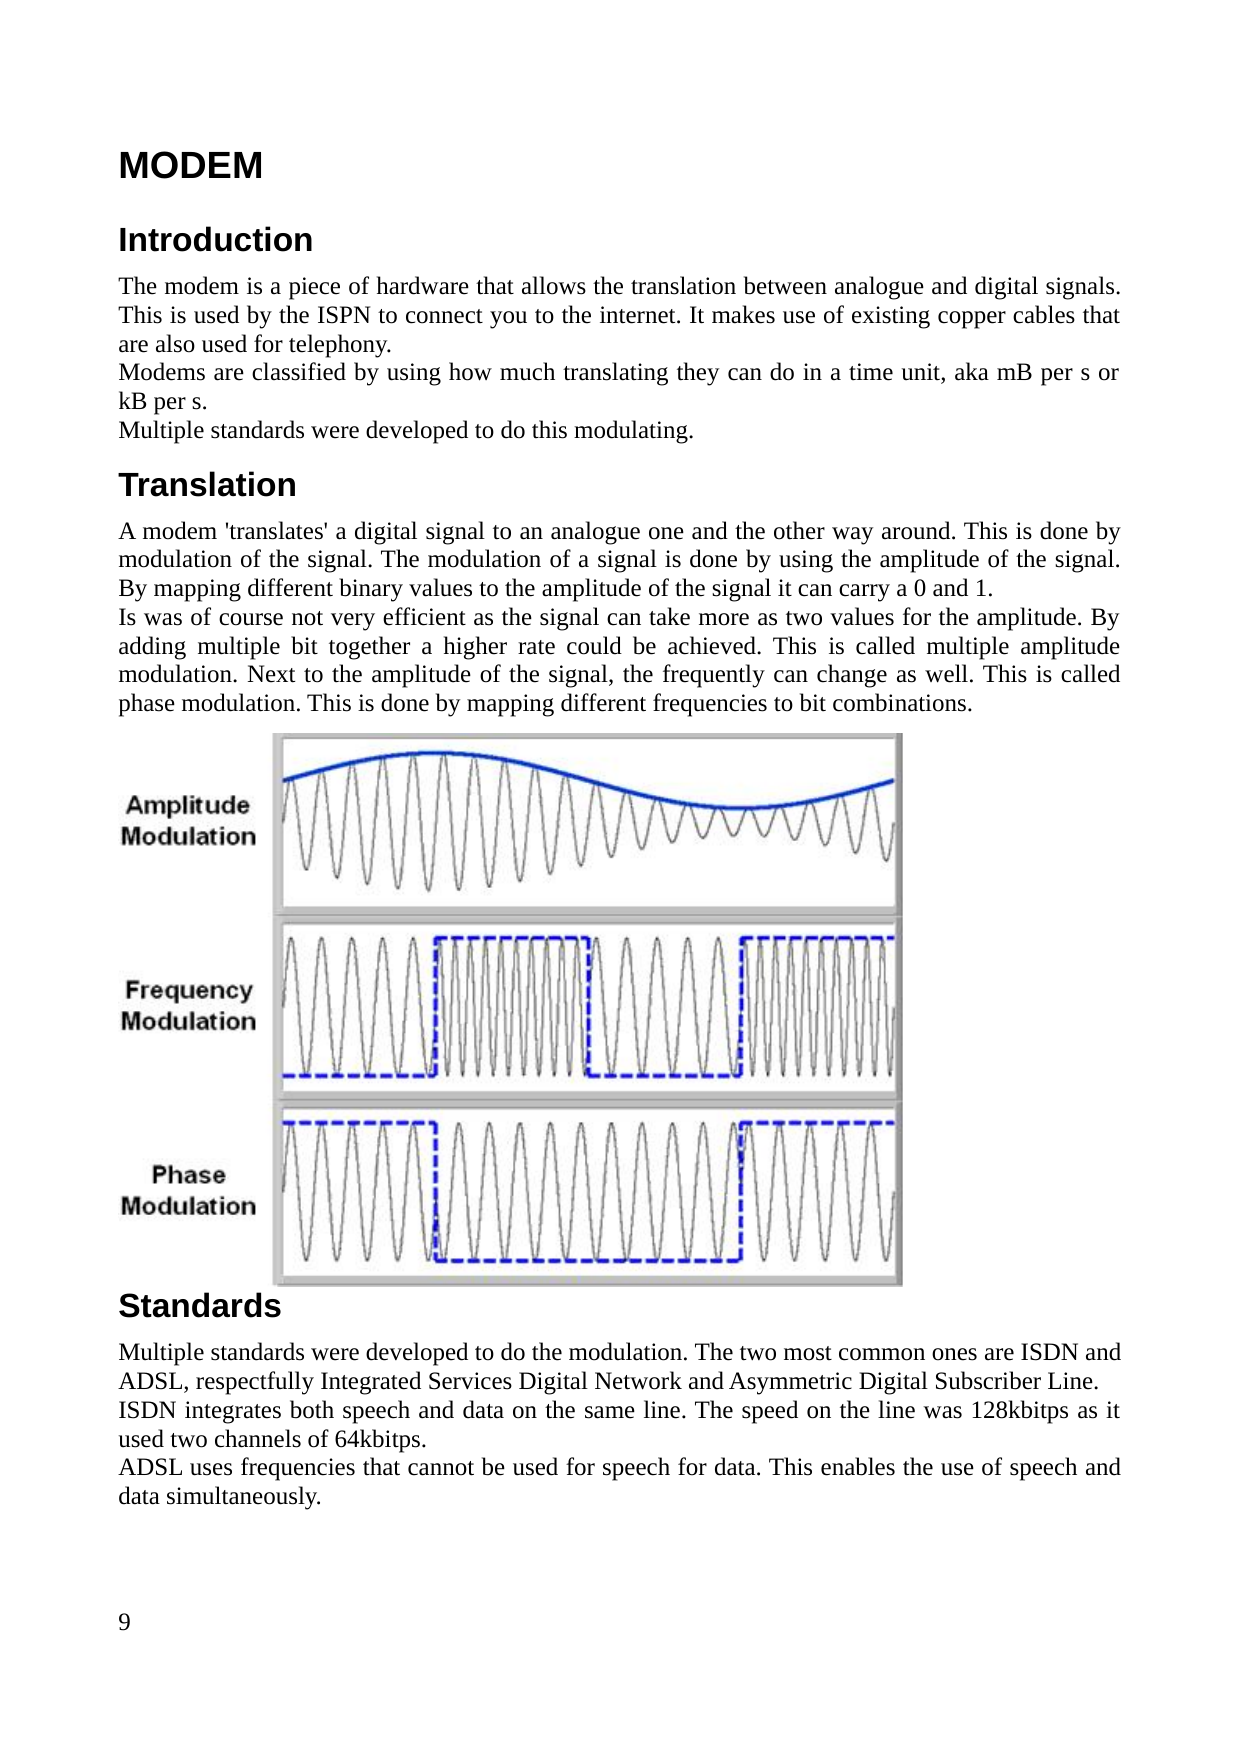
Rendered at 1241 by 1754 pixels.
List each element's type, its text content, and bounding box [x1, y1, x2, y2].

text A modem 'translates' a digital signal to an analogue one and the other way around. This is done by modulation of the signal. The modulation of a signal is done by using the amplitude of the signal. By mapping different binary values to the amplitude of the signal it can carry a 0 and 1. [118, 516, 1122, 602]
subtitle Standards [118, 738, 1122, 1325]
text Is was of course not very efficient as the signal can take more as two values for the amplitude. By adding multiple bit together a higher rate could be achieved. This is called multiple amplitude modulation. Next to the amplitude of the signal, the frequently can change as well. This is called phase modulation. This is done by mapping different frequencies to bit combinations. [118, 602, 1122, 717]
subtitle Translation [118, 464, 1122, 503]
text Multiple standards were developed to do this modulating. [118, 415, 1122, 444]
text The modem is a piece of hardware that allows the translation between analogue and digital signals. This is used by the ISPN to connect you to the internet. It makes use of existing copper cables that are also used for telephony. [118, 271, 1122, 357]
text ISDN integrates both speech and data on the same line. The speed on the line was 128kbitps as it used two channels of 64kbitps. [118, 1395, 1122, 1452]
subtitle Introduction [118, 220, 1122, 259]
text Multiple standards were developed to do the modulation. The two most common ones are ISDN and ADSL, respectfully Integrated Services Digital Network and Asymmetric Digital Subscriber Line. [118, 1337, 1122, 1395]
subtitle MODEM [118, 143, 1122, 187]
picture [118, 733, 903, 1287]
text Modems are classified by using how much translating they can do in a time unit, aka mB per s or kB per s. [118, 357, 1122, 415]
text ADSL uses frequencies that cannot be used for speech for data. This enables the use of speech and data simultaneously. [118, 1452, 1122, 1510]
